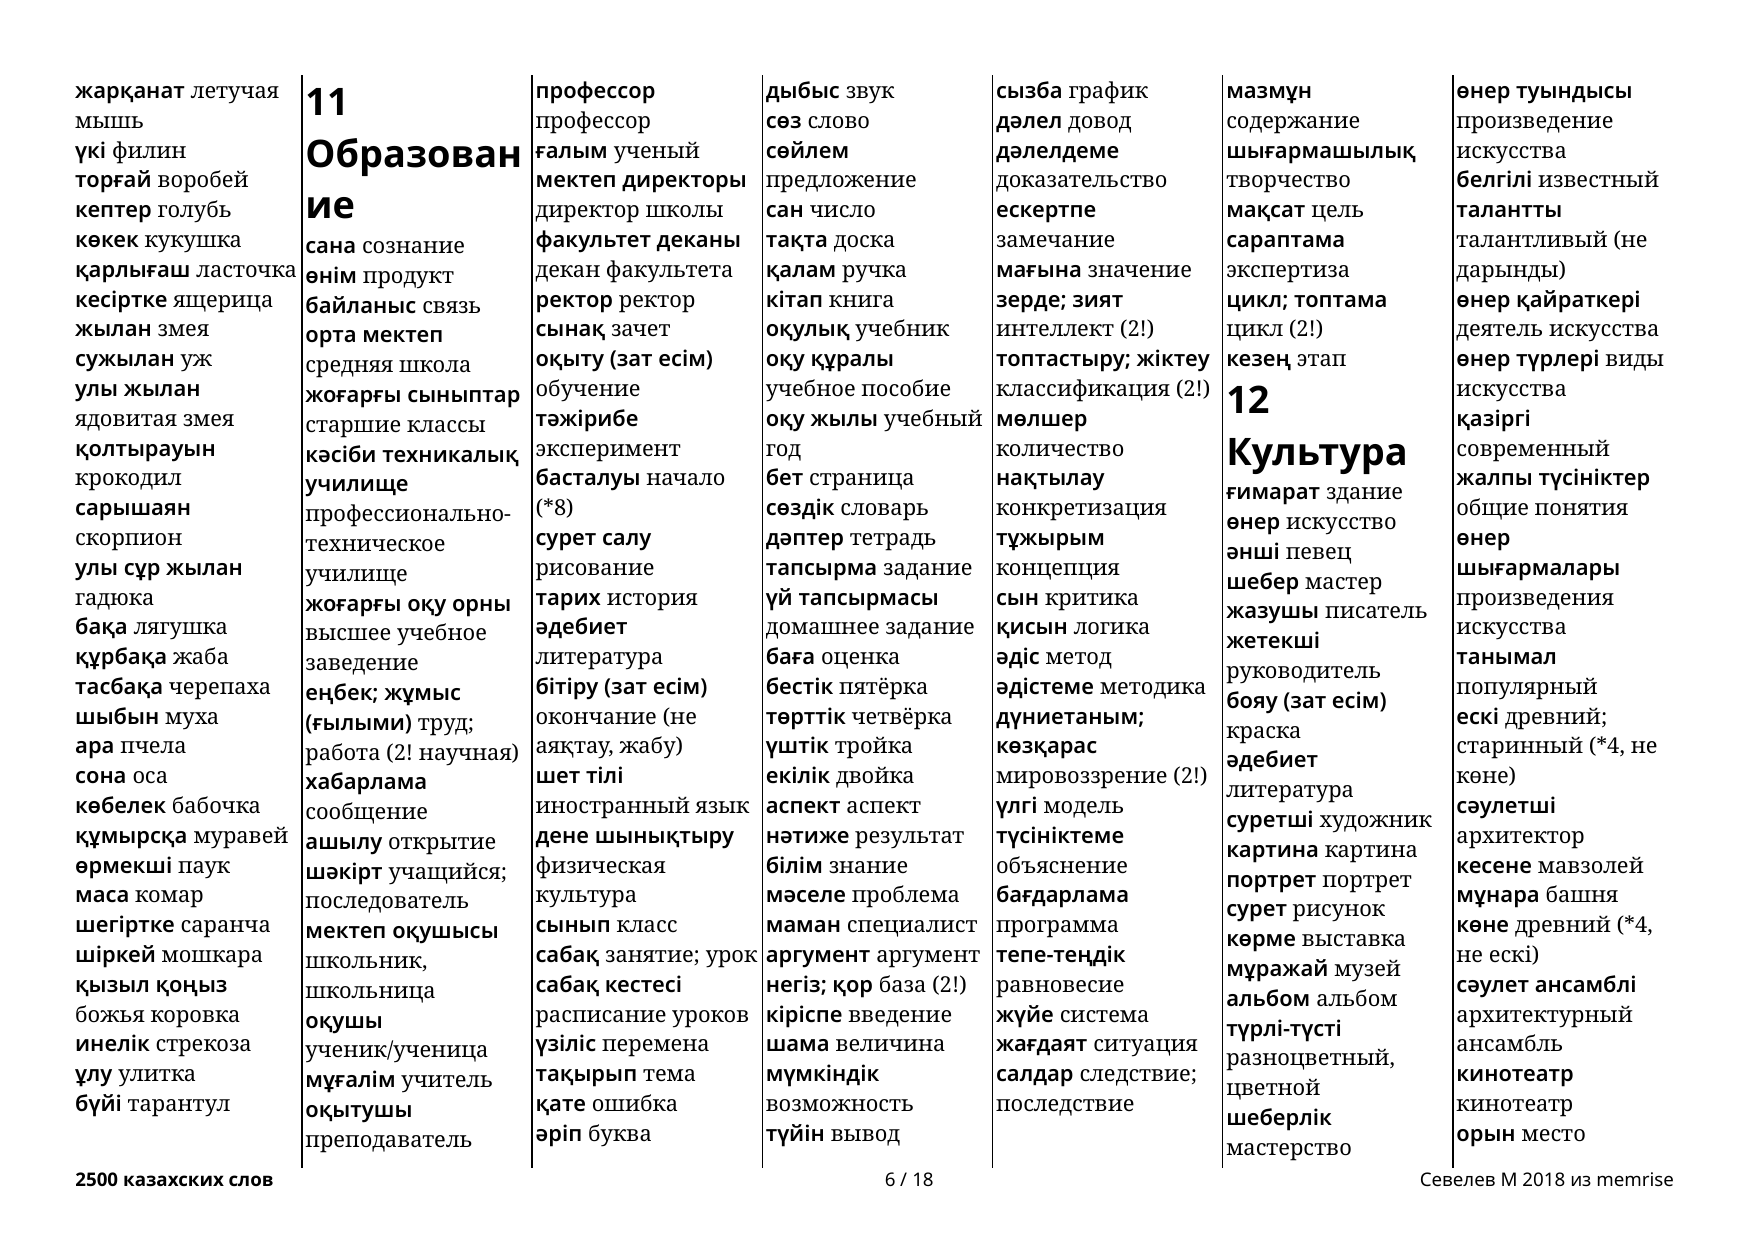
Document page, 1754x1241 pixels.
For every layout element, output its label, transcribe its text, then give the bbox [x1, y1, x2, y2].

text тепе-теңдік равновесие [996, 939, 1218, 998]
text сәулетші архитектор [1456, 790, 1679, 849]
text оқушы ученик/ученица [305, 1004, 528, 1064]
text хабарлама сообщение [305, 766, 528, 826]
text ғалым ученый [535, 134, 758, 164]
text түсініктеме объяснение [996, 820, 1218, 879]
text негіз; қор база (2!) [766, 969, 988, 998]
text әнші певец [1226, 536, 1449, 566]
text мұражай музей [1226, 953, 1449, 983]
text сона оса [75, 760, 298, 790]
text шеберлік мастерство [1226, 1102, 1449, 1161]
text жарқанат летучая мышь [75, 75, 298, 134]
text кептер голубь [75, 194, 298, 224]
text тапсырма задание [766, 552, 988, 581]
text мүмкіндік возможность [766, 1058, 988, 1118]
text құрбақа жаба [75, 641, 298, 671]
text мағына значение [996, 254, 1218, 283]
text альбом альбом [1226, 983, 1449, 1012]
text жылан змея [75, 313, 298, 343]
text өнер искусство [1226, 506, 1449, 536]
text суретші художник [1226, 804, 1449, 834]
text талантты талантливый (не дарынды) [1456, 194, 1679, 283]
text бағдарлама программа [996, 879, 1218, 939]
text түйін вывод [766, 1118, 988, 1147]
text орын место [1456, 1118, 1679, 1147]
text кезең этап [1226, 343, 1449, 373]
text сан число [766, 194, 988, 224]
text бояу (зат есім) краска [1226, 685, 1449, 744]
text қарлығаш ласточка [75, 254, 298, 283]
text мақсат цель [1226, 194, 1449, 224]
text тарих история [535, 581, 758, 611]
text тақта доска [766, 224, 988, 254]
text маман специалист [766, 909, 988, 939]
text еңбек; жұмыс (ғылыми) труд; работа (2! научная) [305, 677, 528, 766]
text ұлу улитка [75, 1058, 298, 1088]
text аргумент аргумент [766, 939, 988, 969]
text сабақ кестесі расписание уроков [535, 969, 758, 1028]
text кәсіби техникалық училище профессионально-техническое училище [305, 438, 528, 587]
text тәжірибе эксперимент [535, 403, 758, 462]
text шығармашылық творчество [1226, 134, 1449, 194]
text көрме выставка [1226, 923, 1449, 953]
text торғай воробей [75, 164, 298, 194]
text кітап книга [766, 283, 988, 313]
text жазушы писатель [1226, 595, 1449, 625]
text дүниетаным; көзқарас мировоззрение (2!) [996, 701, 1218, 790]
text жағдаят ситуация [996, 1028, 1218, 1058]
text әдебиет литература [535, 611, 758, 671]
text тақырып тема [535, 1058, 758, 1088]
text білім знание [766, 849, 988, 879]
text құмырсқа муравей [75, 820, 298, 849]
text жетекші руководитель [1226, 625, 1449, 685]
text оқытушы преподаватель [305, 1094, 528, 1153]
text оқу жылы учебный год [766, 403, 988, 462]
text нақтылау конкретизация [996, 462, 1218, 522]
text мөлшер количество [996, 403, 1218, 462]
text дәлелдеме доказательство [996, 134, 1218, 194]
subtitle 12 Культура [1226, 373, 1449, 476]
text бақа лягушка [75, 611, 298, 641]
text цикл; топтама цикл (2!) [1226, 283, 1449, 343]
text кесене мавзолей [1456, 849, 1679, 879]
text кесіртке ящерица [75, 283, 298, 313]
text ректор ректор [535, 283, 758, 313]
text оқыту (зат есім) обучение [535, 343, 758, 403]
text белгілі известный [1456, 164, 1679, 194]
text түрлі-түсті разноцветный, цветной [1226, 1012, 1449, 1102]
text зерде; зият интеллект (2!) [996, 283, 1218, 343]
text қалам ручка [766, 254, 988, 283]
text өрмекші паук [75, 849, 298, 879]
text оқулық учебник [766, 313, 988, 343]
text сөйлем предложение [766, 134, 988, 194]
text тұжырым концепция [996, 522, 1218, 581]
text әріп буква [535, 1118, 758, 1147]
text ара пчела [75, 730, 298, 760]
text шама величина [766, 1028, 988, 1058]
text көкек кукушка [75, 224, 298, 254]
text сызба график [996, 75, 1218, 105]
text сурет салу рисование [535, 522, 758, 581]
text өнер қайраткері деятель искусства [1456, 283, 1679, 343]
text мектеп оқушысы школьник, школьница [305, 915, 528, 1004]
text бестік пятёрка [766, 671, 988, 701]
text кинотеатр кинотеатр [1456, 1058, 1679, 1118]
text сана сознание [305, 230, 528, 260]
text баға оценка [766, 641, 988, 671]
text жоғарғы сыныптар старшие классы [305, 379, 528, 438]
text қолтырауын крокодил [75, 432, 298, 492]
text топтастыру; жіктеу классификация (2!) [996, 343, 1218, 403]
text жүйе система [996, 998, 1218, 1028]
text үй тапсырмасы домашнее задание [766, 581, 988, 641]
text шегіртке саранча [75, 909, 298, 939]
text өнім продукт [305, 260, 528, 289]
text төрттік четвёрка [766, 701, 988, 730]
text қазіргі современный [1456, 403, 1679, 462]
text шіркей мошкара [75, 939, 298, 969]
text шебер мастер [1226, 566, 1449, 595]
text факультет деканы декан факультета [535, 224, 758, 283]
text әдістеме методика [996, 671, 1218, 701]
text үлгі модель [996, 790, 1218, 820]
text тасбақа черепаха [75, 671, 298, 701]
text танымал популярный [1456, 641, 1679, 701]
text бүйі тарантул [75, 1088, 298, 1118]
text қисын логика [996, 611, 1218, 641]
text әдебиет литература [1226, 744, 1449, 804]
text ашылу открытие [305, 826, 528, 856]
text сараптама экспертиза [1226, 224, 1449, 283]
text шет тілі иностранный язык [535, 760, 758, 820]
text өнер шығармалары произведения искусства [1456, 522, 1679, 641]
text көбелек бабочка [75, 790, 298, 820]
text сынақ зачет [535, 313, 758, 343]
text ғимарат здание [1226, 476, 1449, 506]
text басталуы начало (*8) [535, 462, 758, 522]
text сарышаян скорпион [75, 492, 298, 552]
text үкі филин [75, 134, 298, 164]
text сынып класс [535, 909, 758, 939]
text мәселе проблема [766, 879, 988, 909]
text мазмұн содержание [1226, 75, 1449, 134]
text сурет рисунок [1226, 893, 1449, 923]
text бет страница [766, 462, 988, 492]
text дәптер тетрадь [766, 522, 988, 552]
text инелік стрекоза [75, 1028, 298, 1058]
text портрет портрет [1226, 863, 1449, 893]
text дене шынықтыру физическая культура [535, 820, 758, 909]
text оқу құралы учебное пособие [766, 343, 988, 403]
text мектеп директоры директор школы [535, 164, 758, 224]
text дәлел довод [996, 105, 1218, 134]
text аспект аспект [766, 790, 988, 820]
text сөздік словарь [766, 492, 988, 522]
text нәтиже результат [766, 820, 988, 849]
text сабақ занятие; урок [535, 939, 758, 969]
text екілік двойка [766, 760, 988, 790]
text өнер туындысы произведение искусства [1456, 75, 1679, 164]
text қате ошибка [535, 1088, 758, 1118]
text улы жылан ядовитая змея [75, 373, 298, 432]
text сәулет ансамблі архитектурный ансамбль [1456, 969, 1679, 1058]
text сын критика [996, 581, 1218, 611]
text әдіс метод [996, 641, 1218, 671]
text маса комар [75, 879, 298, 909]
text өнер түрлері виды искусства [1456, 343, 1679, 403]
text дыбыс звук [766, 75, 988, 105]
text бітіру (зат есім) окончание (не аяқтау, жабу) [535, 671, 758, 760]
text ескі древний; старинный (*4, не көне) [1456, 701, 1679, 790]
text картина картина [1226, 834, 1449, 863]
text көне древний (*4, не ескі) [1456, 909, 1679, 969]
text салдар следствие; последствие [996, 1058, 1218, 1118]
text үштік тройка [766, 730, 988, 760]
subtitle 11 Образование [305, 75, 528, 230]
text улы сұр жылан гадюка [75, 552, 298, 611]
text ескертпе замечание [996, 194, 1218, 254]
text орта мектеп средняя школа [305, 319, 528, 379]
text жалпы түсініктер общие понятия [1456, 462, 1679, 522]
text қызыл қоңыз божья коровка [75, 969, 298, 1028]
text мұнара башня [1456, 879, 1679, 909]
text үзіліс перемена [535, 1028, 758, 1058]
text мұғалім учитель [305, 1064, 528, 1094]
text профессор профессор [535, 75, 758, 134]
text жоғарғы оқу орны высшее учебное заведение [305, 587, 528, 677]
text сөз слово [766, 105, 988, 134]
text кіріспе введение [766, 998, 988, 1028]
text шәкірт учащийся; последователь [305, 856, 528, 915]
text шыбын муха [75, 701, 298, 730]
text байланыс связь [305, 289, 528, 319]
text сужылан уж [75, 343, 298, 373]
